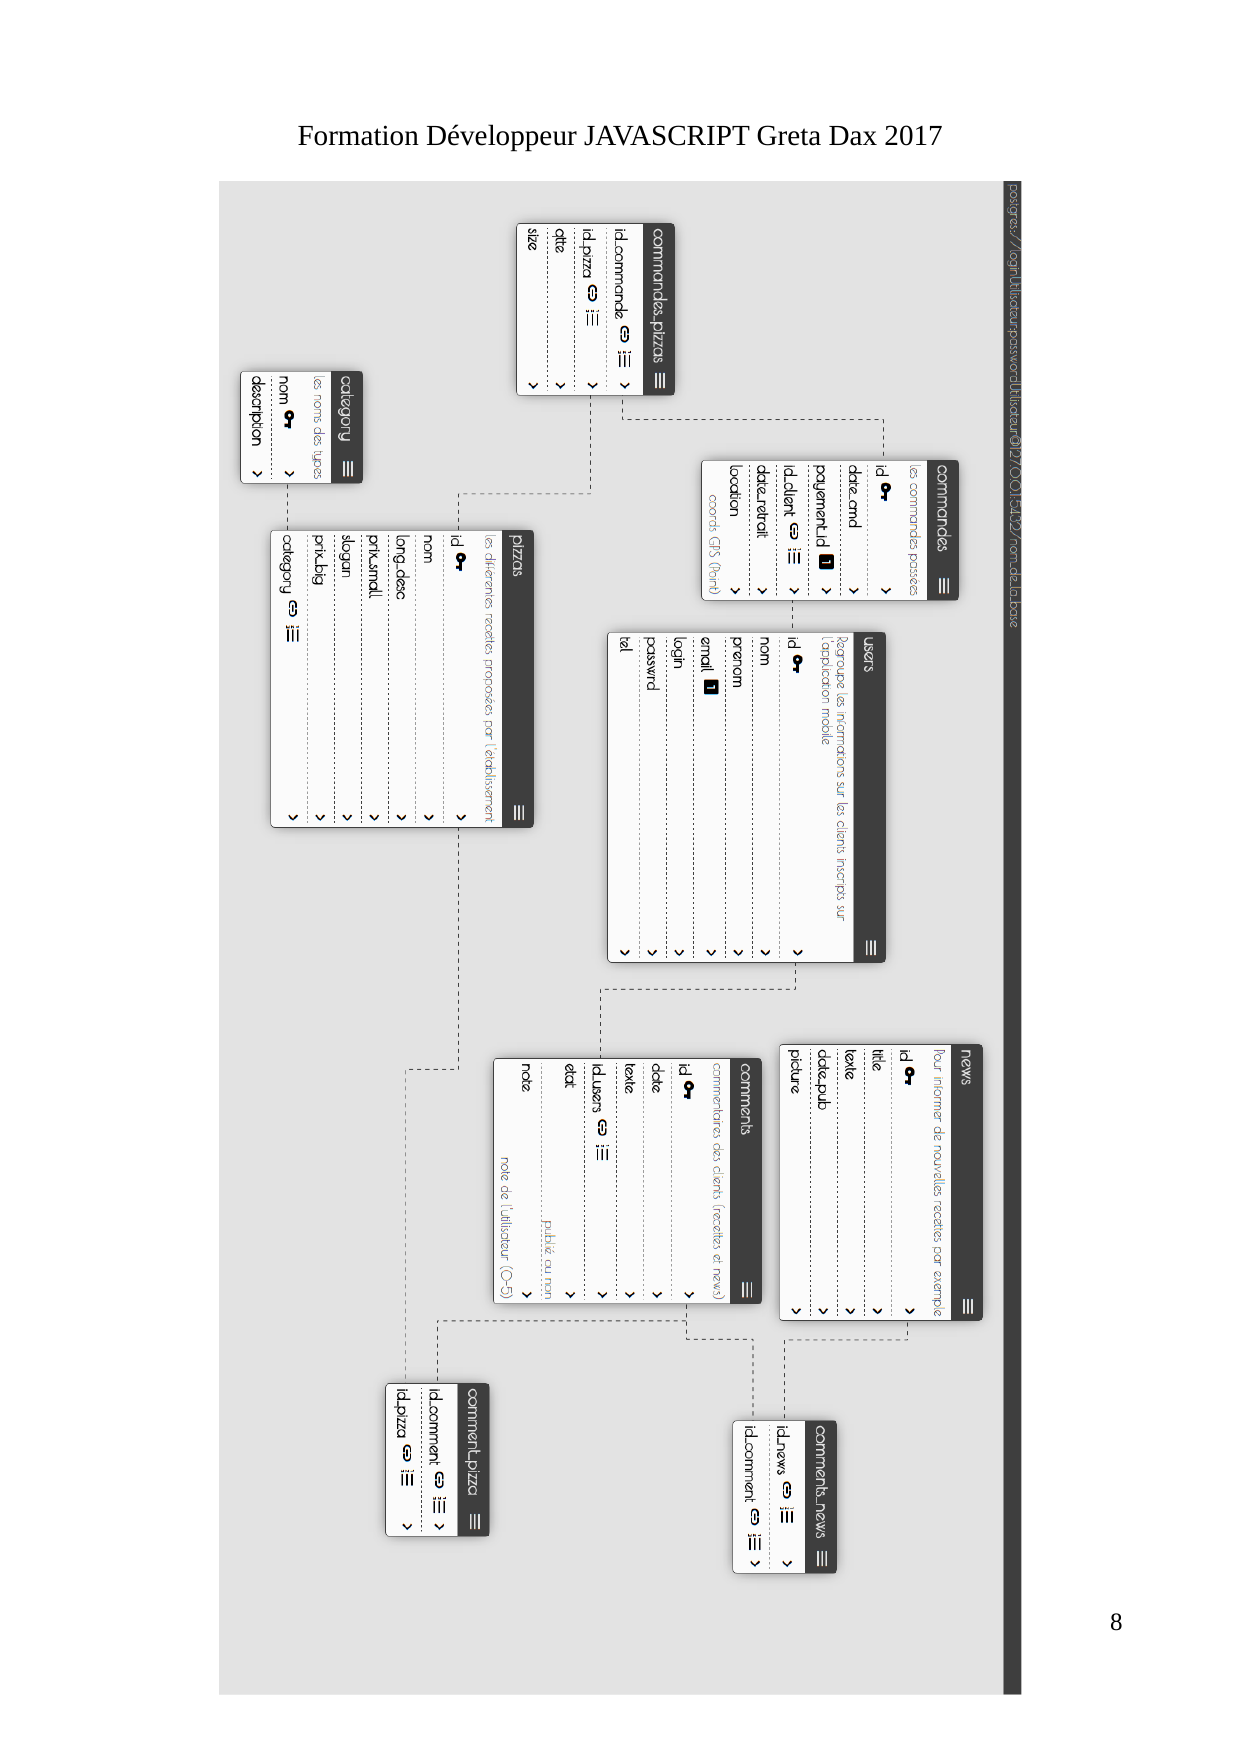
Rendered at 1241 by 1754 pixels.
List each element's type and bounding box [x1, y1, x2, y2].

picture [219, 181, 1022, 1695]
